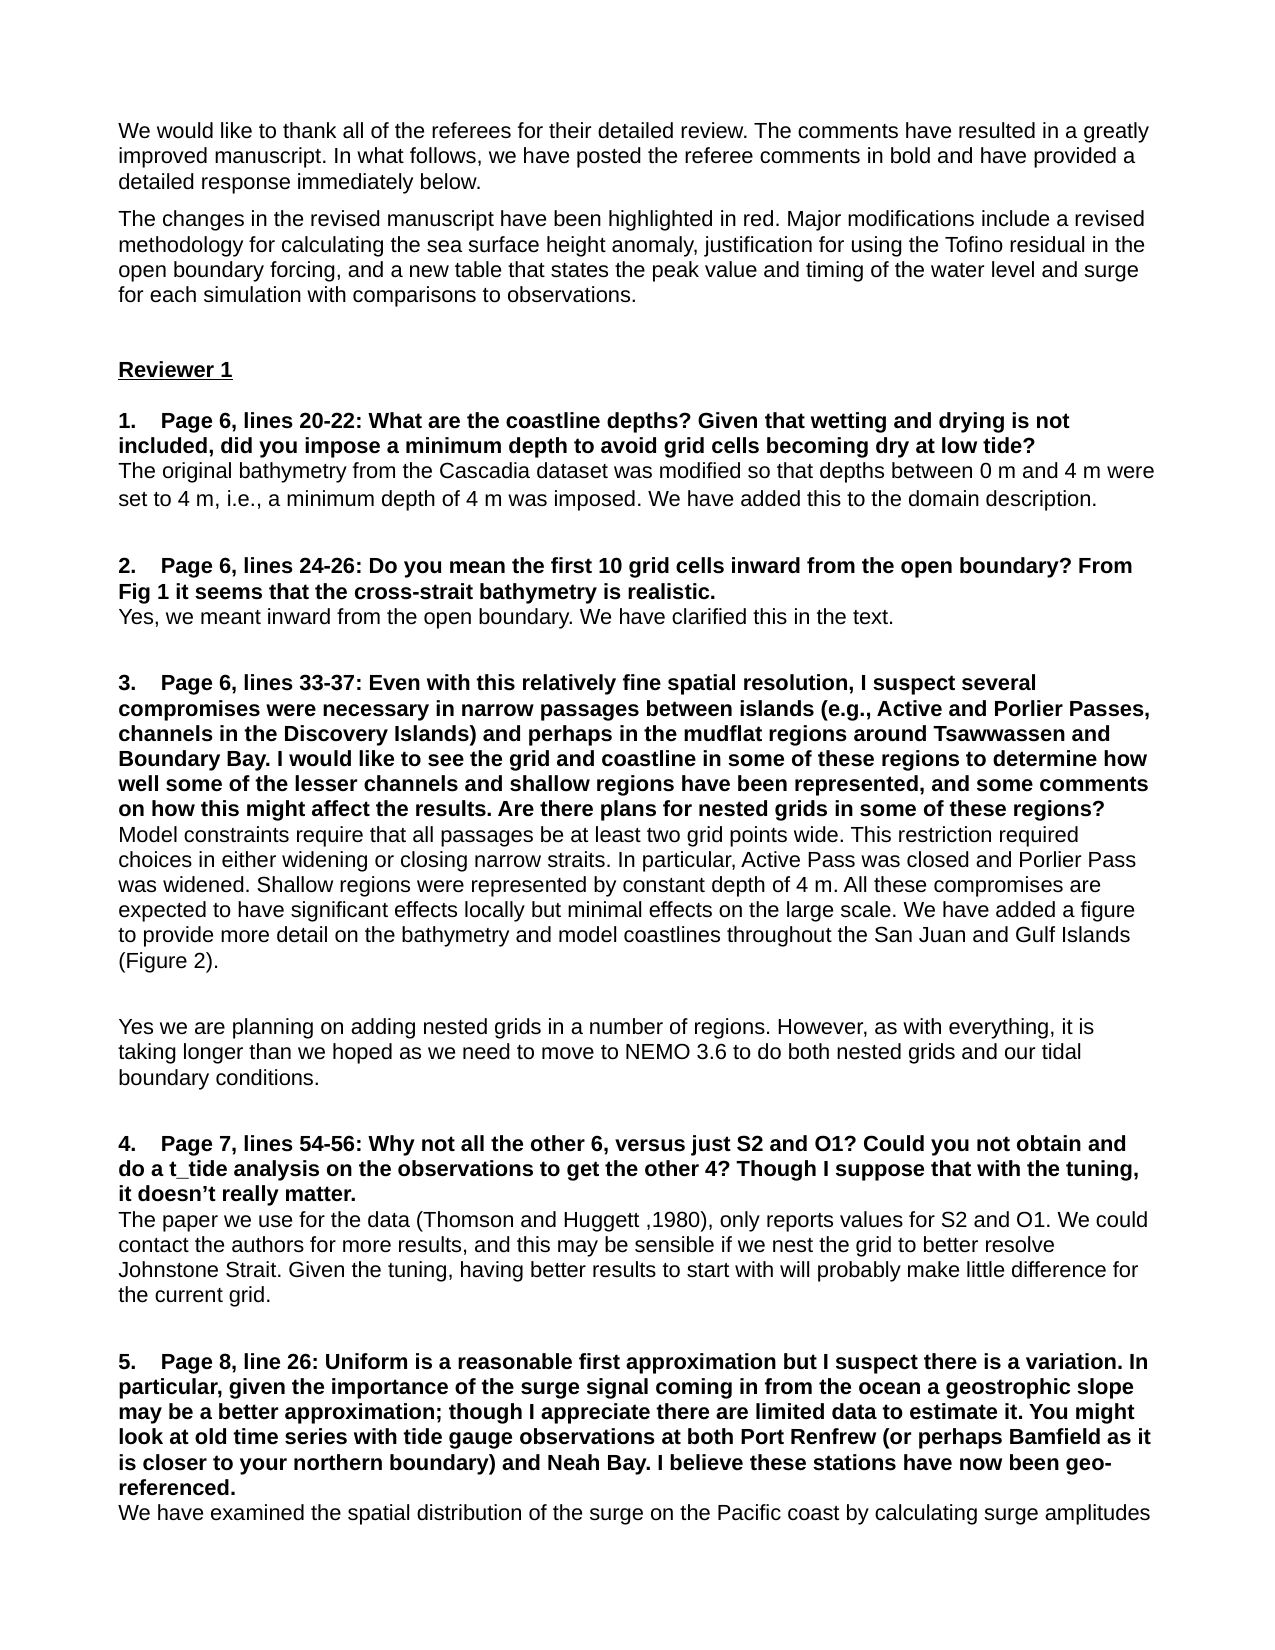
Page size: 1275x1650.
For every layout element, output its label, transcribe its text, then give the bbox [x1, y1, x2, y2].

text Yes, we meant inward from the open boundary. We have clarified this in the text. [118, 604, 1157, 629]
text We would like to thank all of the referees for their detailed review. The comments have resulted in a greatly improved manuscript. In what follows, we have posted the referee comments in bold and have provided a detailed response immediately below. [118, 118, 1157, 194]
text 4. Page 7, lines 54-56: Why not all the other 6, versus just S2 and O1? Could you not obtain and do a t_tide analysis on the observations to get the other 4? Though I suppose that with the tuning, it doesn’t really matter. [118, 1131, 1157, 1206]
text We have examined the spatial distribution of the surge on the Pacific coast by calculating surge amplitudes [118, 1500, 1157, 1525]
text 3. Page 6, lines 33-37: Even with this relatively fine spatial resolution, I suspect several compromises were necessary in narrow passages between islands (e.g., Active and Porlier Passes, channels in the Discovery Islands) and perhaps in the mudflat regions around Tsawwassen and Boundary Bay. I would like to see the grid and coastline in some of these regions to determine how well some of the lesser channels and shallow regions have been represented, and some comments on how this might affect the results. Are there plans for nested grids in some of these regions? [118, 670, 1157, 821]
text Reviewer 1 [118, 357, 1157, 382]
text The paper we use for the data (Thomson and Huggett ,1980), only reports values for S2 and O1. We could contact the authors for more results, and this may be sensible if we nest the grid to better resolve Johnstone Strait. Given the tuning, having better results to start with will probably make little difference for the current grid. [118, 1206, 1157, 1307]
text 2. Page 6, lines 24-26: Do you mean the first 10 grid cells inward from the open boundary? From Fig 1 it seems that the cross-strait bathymetry is realistic. [118, 553, 1157, 604]
text 1. Page 6, lines 20-22: What are the coastline depths? Given that wetting and drying is not included, did you impose a minimum depth to avoid grid cells becoming dry at low tide? [118, 408, 1157, 458]
text Model constraints require that all passages be at least two grid points wide. This restriction required choices in either widening or closing narrow straits. In particular, Active Pass was closed and Porlier Pass was widened. Shallow regions were represented by constant depth of 4 m. All these compromises are expected to have significant effects locally but minimal effects on the large scale. We have added a figure to provide more detail on the bathymetry and model coastlines throughout the San Juan and Gulf Islands (Figure 2). [118, 821, 1157, 973]
text 5. Page 8, line 26: Uniform is a reasonable first approximation but I suspect there is a variation. In particular, given the importance of the surge signal coming in from the ocean a geostrophic slope may be a better approximation; though I appreciate there are limited data to estimate it. You might look at old time series with tide gauge observations at both Port Renfrew (or perhaps Bamfield as it is closer to your northern boundary) and Neah Bay. I believe these stations have now been geo-referenced. [118, 1348, 1157, 1500]
text The changes in the revised manuscript have been highlighted in red. Major modifications include a revised methodology for calculating the sea surface height anomaly, justification for using the Tofino residual in the open boundary forcing, and a new table that states the peak value and timing of the water level and surge for each simulation with comparisons to observations. [118, 206, 1157, 307]
text Yes we are planning on adding nested grids in a number of regions. However, as with everything, it is taking longer than we hoped as we need to move to NEMO 3.6 to do both nested grids and our tidal boundary conditions. [118, 1014, 1157, 1089]
text The original bathymetry from the Cascadia dataset was modified so that depths between 0 m and 4 m were set to 4 m, i.e., a minimum depth of 4 m was imposed. We have added this to the domain description. [118, 458, 1157, 512]
